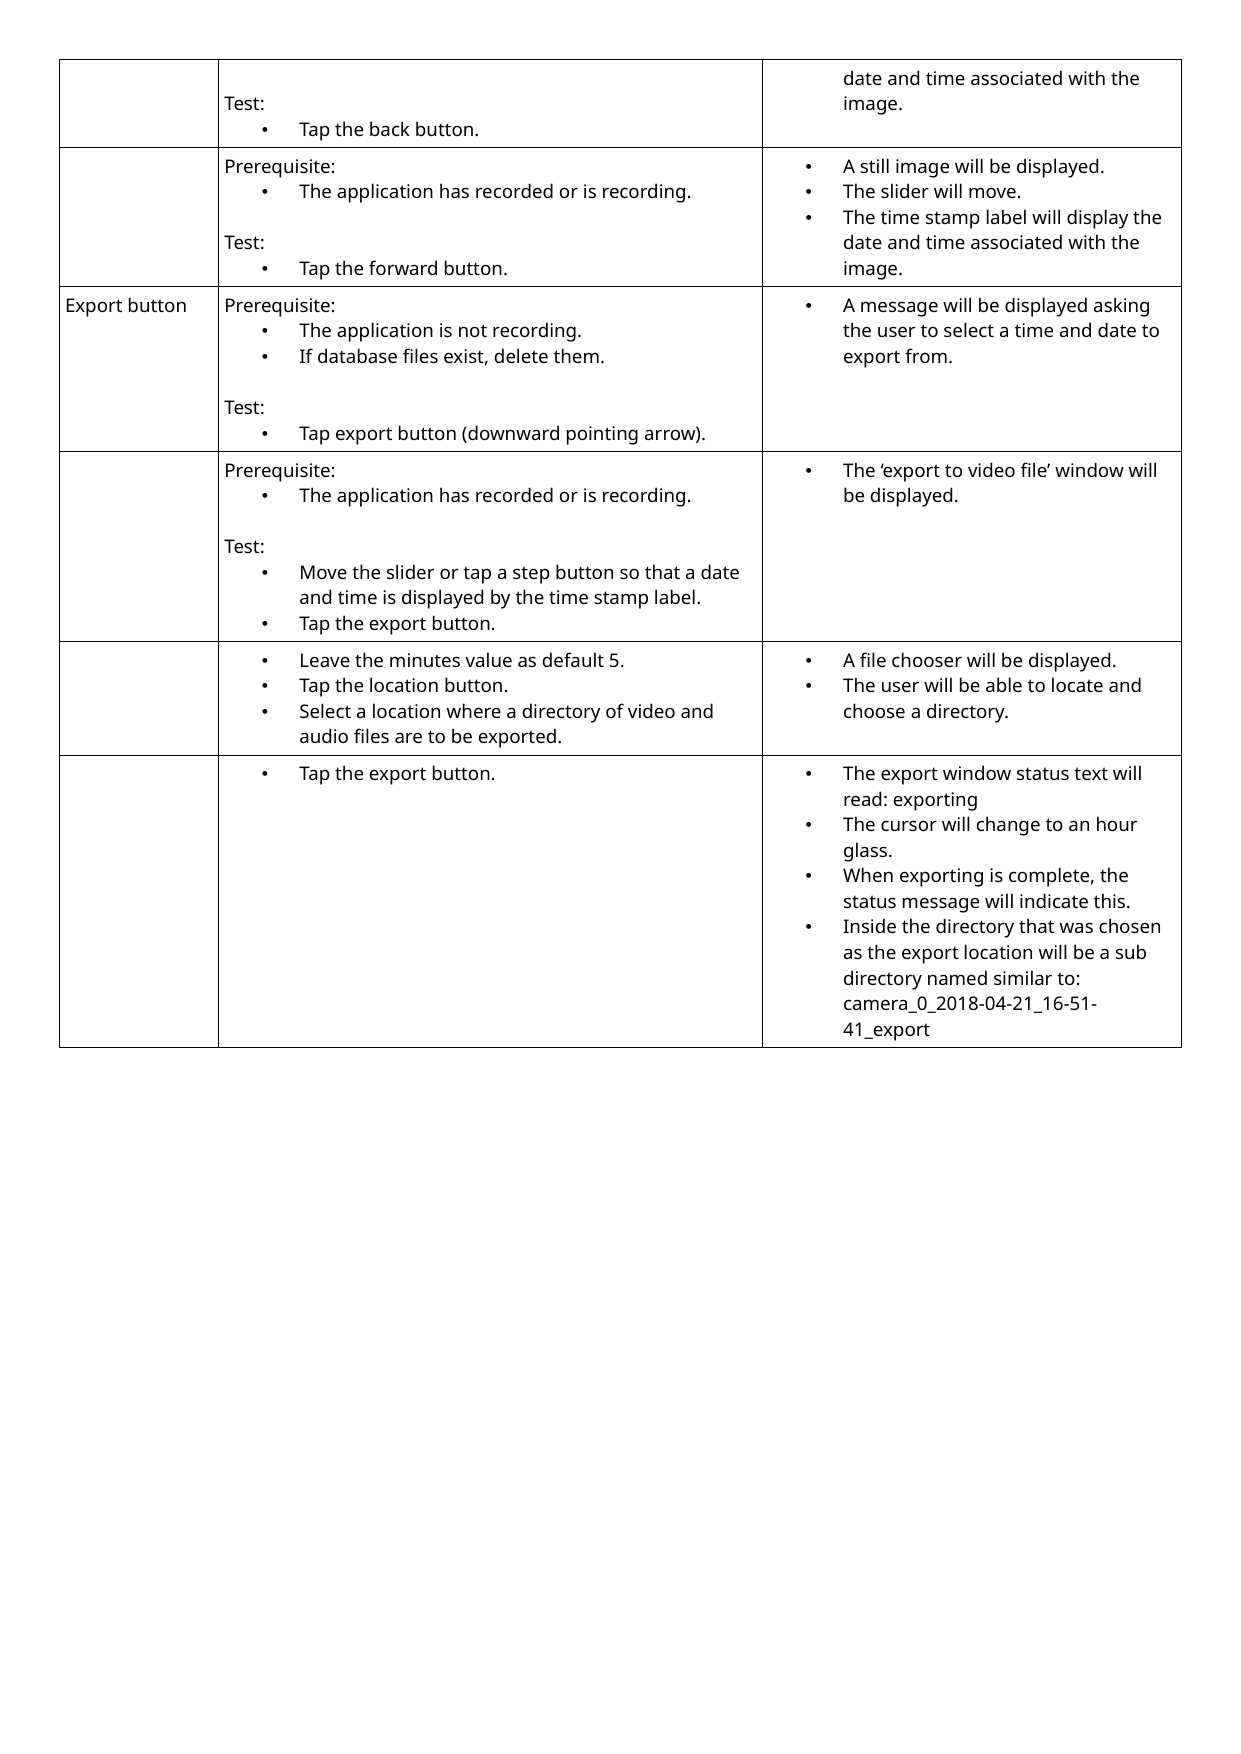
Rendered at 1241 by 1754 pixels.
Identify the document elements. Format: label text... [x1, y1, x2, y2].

table_cell [60, 452, 218, 641]
table_cell Export button [60, 287, 218, 451]
table_cell Prerequisite: The application has recorded or is recording. Test: Move the slider or tap a step button so that a date and time is displayed by the time stamp label. Tap the export button. [219, 452, 762, 641]
table_cell [60, 148, 218, 286]
table_cell The ‘export to video file’ window will be displayed. [763, 452, 1181, 641]
table_cell Prerequisite: The application has recorded or is recording. Test: Tap the back button. [219, 60, 762, 147]
table_cell A still image will be displayed. The slider will move. The time stamp label will display the date and time associated with the image. [763, 148, 1181, 286]
table_cell Prerequisite: The application has recorded or is recording. Test: Tap the forward button. [219, 148, 762, 286]
table_cell [60, 756, 218, 1047]
table_cell Tap the export button. [219, 756, 762, 1047]
table_cell The export window status text will read: exporting The cursor will change to an hour glass. When exporting is complete, the status message will indicate this. Inside the directory that was chosen as the export location will be a sub directory named similar to: camera_0_2018-04-21_16-51-41_export [763, 756, 1181, 1047]
table_cell [60, 60, 218, 147]
table_cell Prerequisite: The application is not recording. If database files exist, delete them. Test: Tap export button (downward pointing arrow). [219, 287, 762, 451]
table_cell A file chooser will be displayed. The user will be able to locate and choose a directory. [763, 642, 1181, 755]
table_cell date and time associated with the image. [763, 60, 1181, 147]
table_cell Leave the minutes value as default 5. Tap the location button. Select a location where a directory of video and audio files are to be exported. [219, 642, 762, 755]
table_cell [60, 642, 218, 755]
table_cell A message will be displayed asking the user to select a time and date to export from. [763, 287, 1181, 451]
